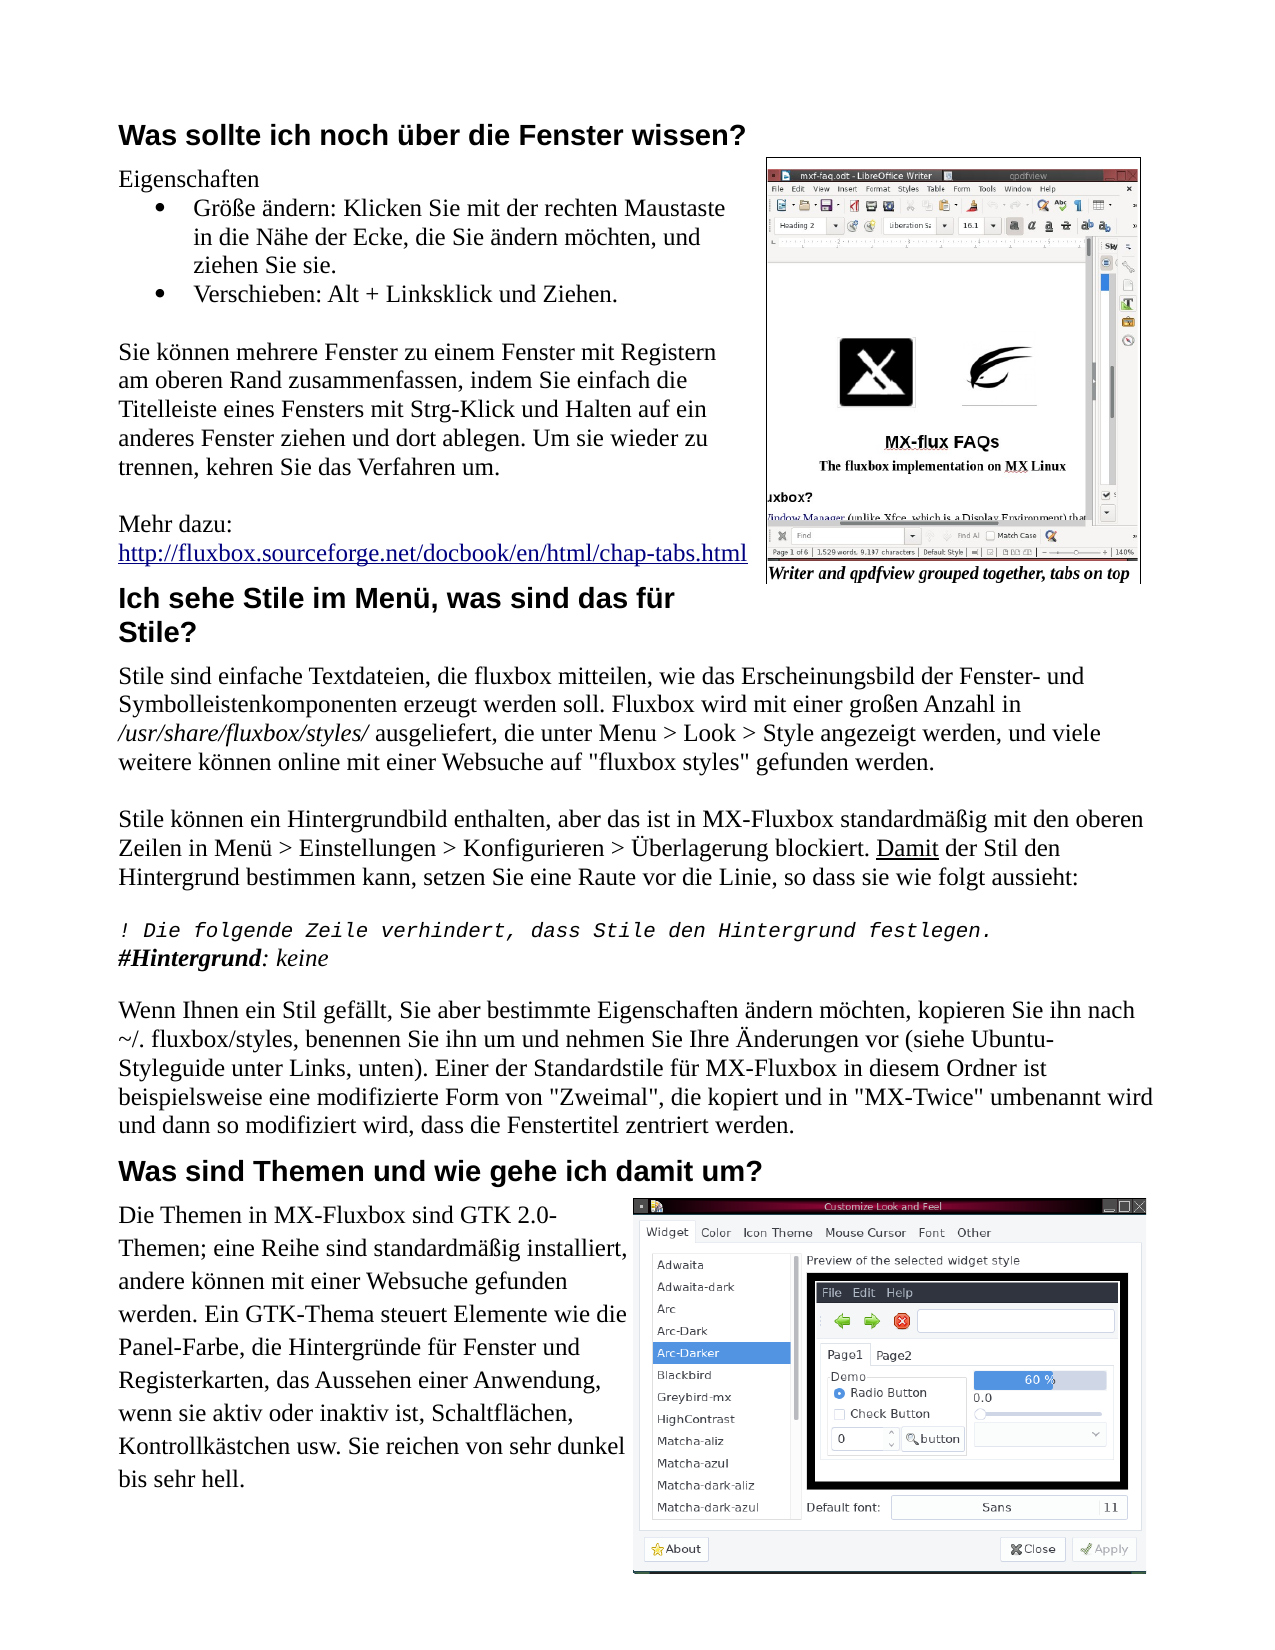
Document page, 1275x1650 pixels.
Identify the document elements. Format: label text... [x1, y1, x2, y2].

subtitle Ich sehe Stile im Menü, was sind das für Stile? [118, 581, 1157, 648]
picture [750, 127, 1154, 584]
text Stile können ein Hintergrundbild enthalten, aber das ist in MX-Fluxbox standardmäßig mit den oberen Zeilen in Menü > Einstellungen > Konfigurieren > Überlagerung blockiert. Damit der Stil den Hintergrund bestimmen kann, setzen Sie eine Raute vor die Linie, so dass sie wie folgt aussieht: [118, 804, 1157, 891]
text Stile sind einfache Textdateien, die fluxbox mitteilen, wie das Erscheinungsbild der Fenster- und Symbolleistenkomponenten erzeugt werden soll. Fluxbox wird mit einer großen Anzahl in /usr/share/fluxbox/styles/ ausgeliefert, die unter Menu > Look > Style angezeigt werden, und viele weitere können online mit einer Websuche auf "fluxbox styles" gefunden werden. [118, 661, 1157, 776]
subtitle Was sollte ich noch über die Fenster wissen? [118, 118, 1157, 152]
text Die Themen in MX-Fluxbox sind GTK 2.0-Themen; eine Reihe sind standardmäßig installiert, andere können mit einer Websuche gefunden werden. Ein GTK-Thema steuert Elemente wie die Panel-Farbe, die Hintergründe für Fenster und Registerkarten, das Aussehen einer Anwendung, wenn sie aktiv oder inaktiv ist, Schaltflächen, Kontrollkästchen usw. Sie reichen von sehr dunkel bis sehr hell. [118, 1200, 633, 1493]
subtitle Was sind Themen und wie gehe ich damit um? [118, 1154, 1157, 1187]
picture [633, 1198, 1147, 1574]
list Größe ändern: Klicken Sie mit der rechten Maustaste in die Nähe der Ecke, die Sie ändern möchten, und ziehen Sie sie. [156, 193, 750, 279]
text Eigenschaften [118, 164, 750, 193]
text Sie können mehrere Fenster zu einem Fenster mit Registern am oberen Rand zusammenfassen, indem Sie einfach die Titelleiste eines Fensters mit Strg-Klick und Halten auf ein anderes Fenster ziehen und dort ablegen. Um sie wieder zu trennen, kehren Sie das Verfahren um. [118, 337, 750, 480]
text #Hintergrund: keine [118, 943, 1157, 972]
text Wenn Ihnen ein Stil gefällt, Sie aber bestimmte Eigenschaften ändern möchten, kopieren Sie ihn nach ~/. fluxbox/styles, benennen Sie ihn um und nehmen Sie Ihre Änderungen vor (siehe Ubuntu-Styleguide unter Links, unten). Einer der Standardstile für MX-Fluxbox in diesem Ordner ist beispielsweise eine modifizierte Form von "Zweimal", die kopiert und in "MX-Twice" umbenannt wird und dann so modifiziert wird, dass die Fenstertitel zentriert werden. [118, 996, 1157, 1139]
list Verschieben: Alt + Linksklick und Ziehen. [156, 279, 750, 308]
text Mehr dazu: http://fluxbox.sourceforge.net/docbook/en/html/chap-tabs.html [118, 509, 750, 567]
text ! Die folgende Zeile verhindert, dass Stile den Hintergrund festlegen. [118, 919, 1157, 943]
